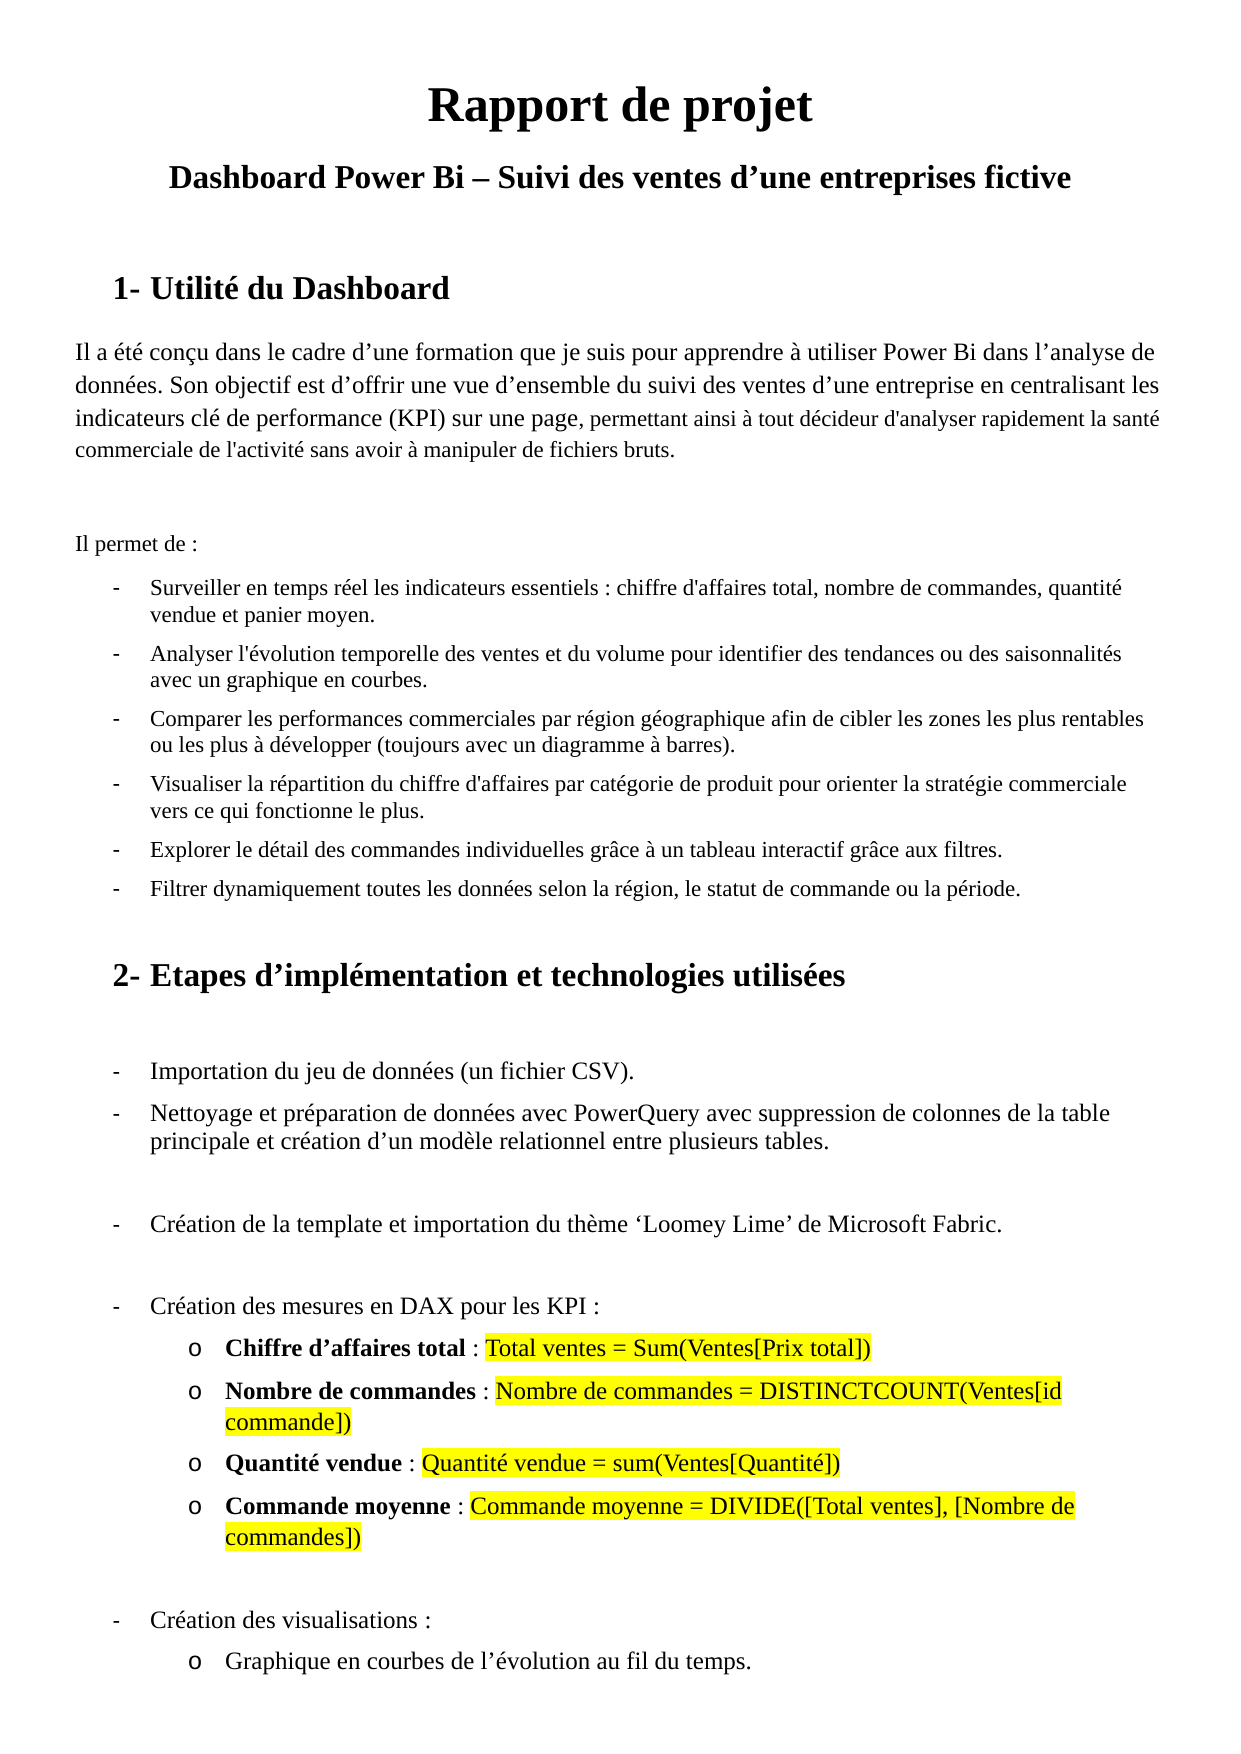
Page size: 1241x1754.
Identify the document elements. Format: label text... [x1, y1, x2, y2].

text Rapport de projet [75, 75, 1165, 132]
list Graphique en courbes de l’évolution au fil du temps. [187, 1646, 1165, 1677]
list Surveiller en temps réel les indicateurs essentiels : chiffre d'affaires total, nombre de commandes, quantité vendue et panier moyen. [112, 574, 1165, 627]
list Création de la template et importation du thème ‘Loomey Lime’ de Microsoft Fabric. [112, 1209, 1165, 1238]
list Nombre de commandes : Nombre de commandes = DISTINCTCOUNT(Ventes[id commande]) [187, 1376, 1165, 1436]
list Création des visualisations : [112, 1605, 1165, 1633]
text Il a été conçu dans le cadre d’une formation que je suis pour apprendre à utiliser Power Bi dans l’analyse de données. Son objectif est d’offrir une vue d’ensemble du suivi des ventes d’une entreprise en centralisant les indicateurs clé de performance (KPI) sur une page, permettant ainsi à tout décideur d'analyser rapidement la santé commerciale de l'activité sans avoir à manipuler de fichiers bruts. [75, 337, 1165, 462]
list Filtrer dynamiquement toutes les données selon la région, le statut de commande ou la période. [112, 874, 1165, 901]
list Comparer les performances commerciales par région géographique afin de cibler les zones les plus rentables ou les plus à développer (toujours avec un diagramme à barres). [112, 705, 1165, 758]
list Analyser l'évolution temporelle des ventes et du volume pour identifier des tendances ou des saisonnalités avec un graphique en courbes. [112, 640, 1165, 692]
list Importation du jeu de données (un fichier CSV). [112, 1056, 1165, 1085]
list Etapes d’implémentation et technologies utilisées [112, 955, 1165, 993]
list Commande moyenne : Commande moyenne = DIVIDE([Total ventes], [Nombre de commandes]) [187, 1491, 1165, 1551]
list Nettoyage et préparation de données avec PowerQuery avec suppression de colonnes de la table principale et création d’un modèle relationnel entre plusieurs tables. [112, 1098, 1165, 1155]
list Création des mesures en DAX pour les KPI : [112, 1291, 1165, 1320]
list Visualiser la répartition du chiffre d'affaires par catégorie de produit pour orienter la stratégie commerciale vers ce qui fonctionne le plus. [112, 770, 1165, 823]
list Chiffre d’affaires total : Total ventes = Sum(Ventes[Prix total]) [187, 1333, 1165, 1363]
text Dashboard Power Bi – Suivi des ventes d’une entreprises fictive [75, 158, 1165, 196]
list Explorer le détail des commandes individuelles grâce à un tableau interactif grâce aux filtres. [112, 836, 1165, 862]
list Quantité vendue : Quantité vendue = sum(Ventes[Quantité]) [187, 1448, 1165, 1479]
text Il permet de : [75, 529, 1165, 556]
list Utilité du Dashboard [112, 268, 1165, 306]
